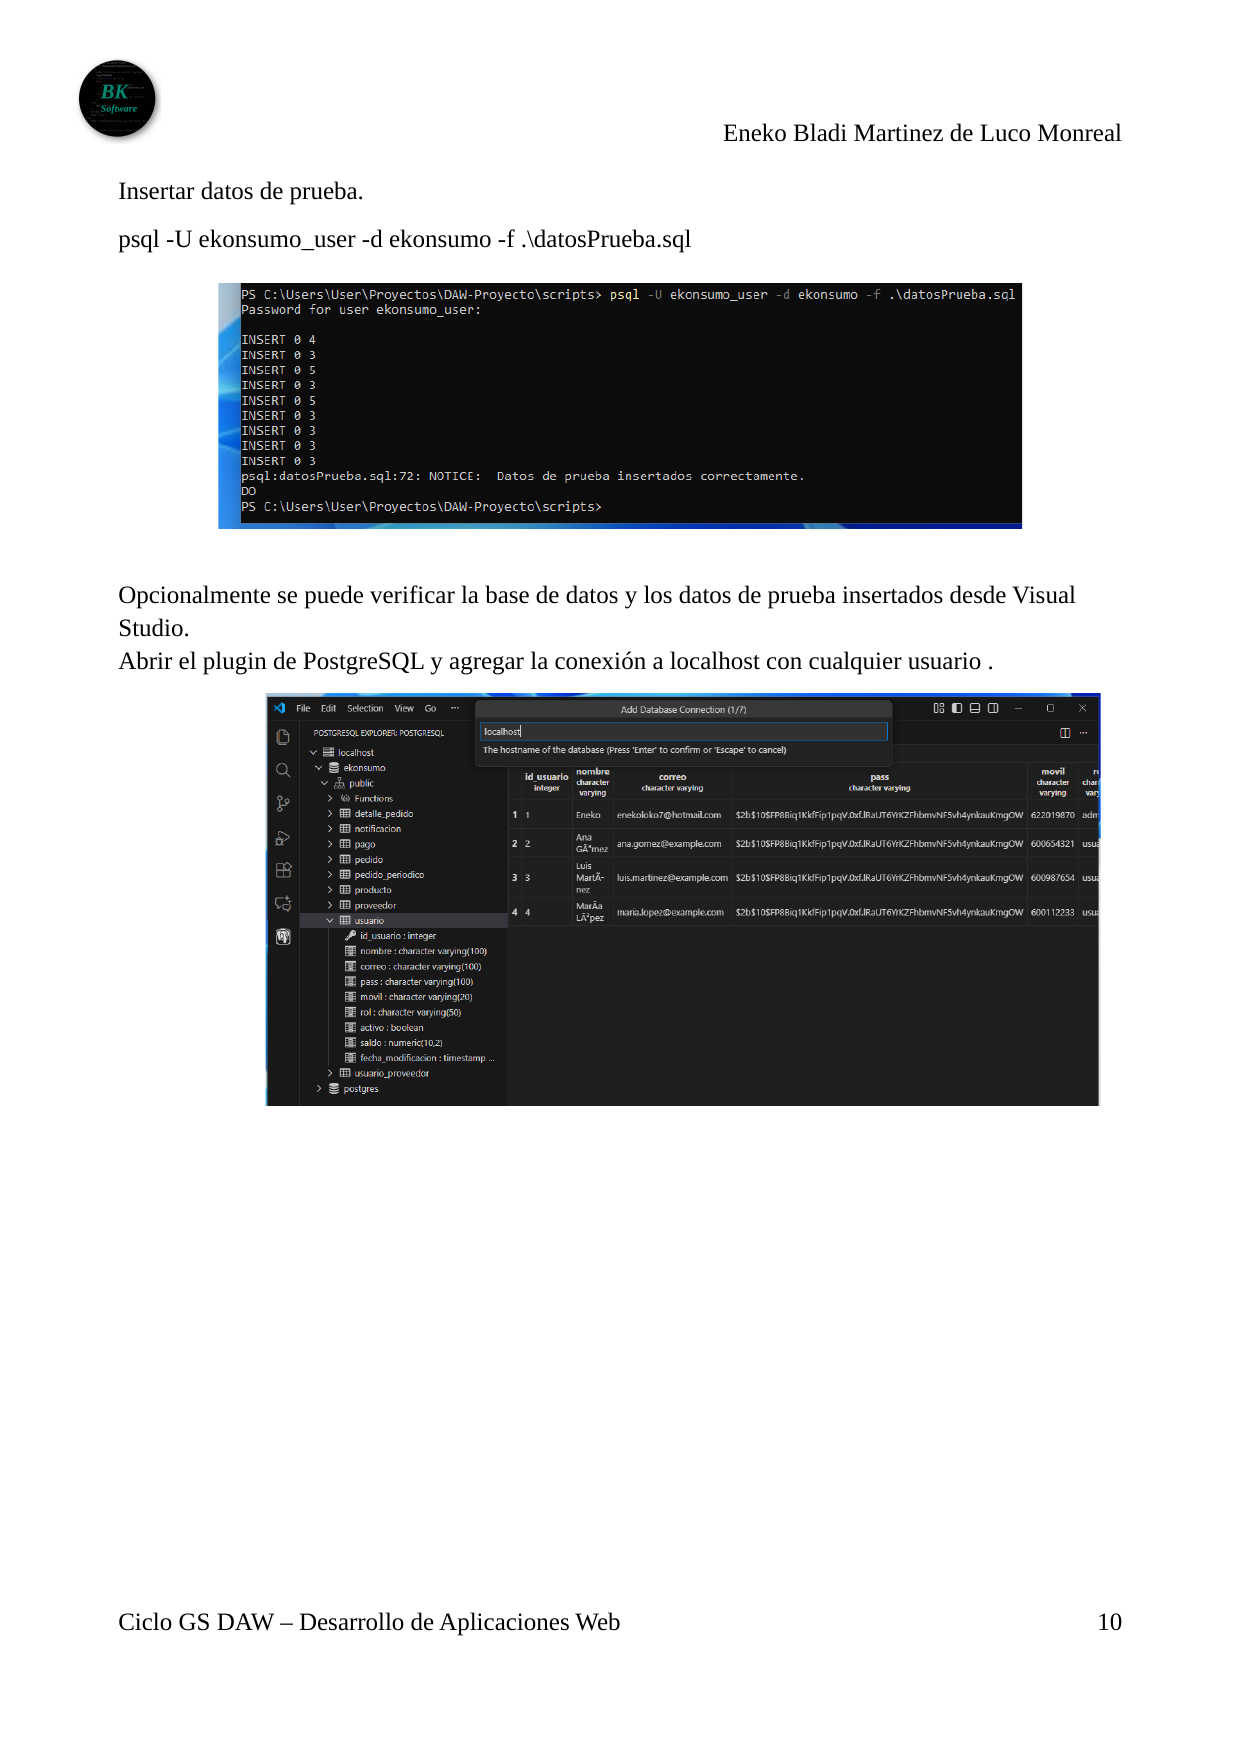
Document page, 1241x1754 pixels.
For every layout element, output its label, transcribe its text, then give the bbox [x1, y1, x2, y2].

text psql -U ekonsumo_user -d ekonsumo -f .\datosPrueba.sql [118, 224, 1122, 253]
picture [265, 693, 1101, 1106]
picture [218, 283, 1023, 529]
picture [76, 58, 162, 144]
text Opcionalmente se puede verificar la base de datos y los datos de prueba insertados desde Visual Studio. Abrir el plugin de PostgreSQL y agregar la conexión a localhost con cualquier usuario . [118, 580, 1122, 1134]
text Insertar datos de prueba. [118, 176, 1122, 205]
